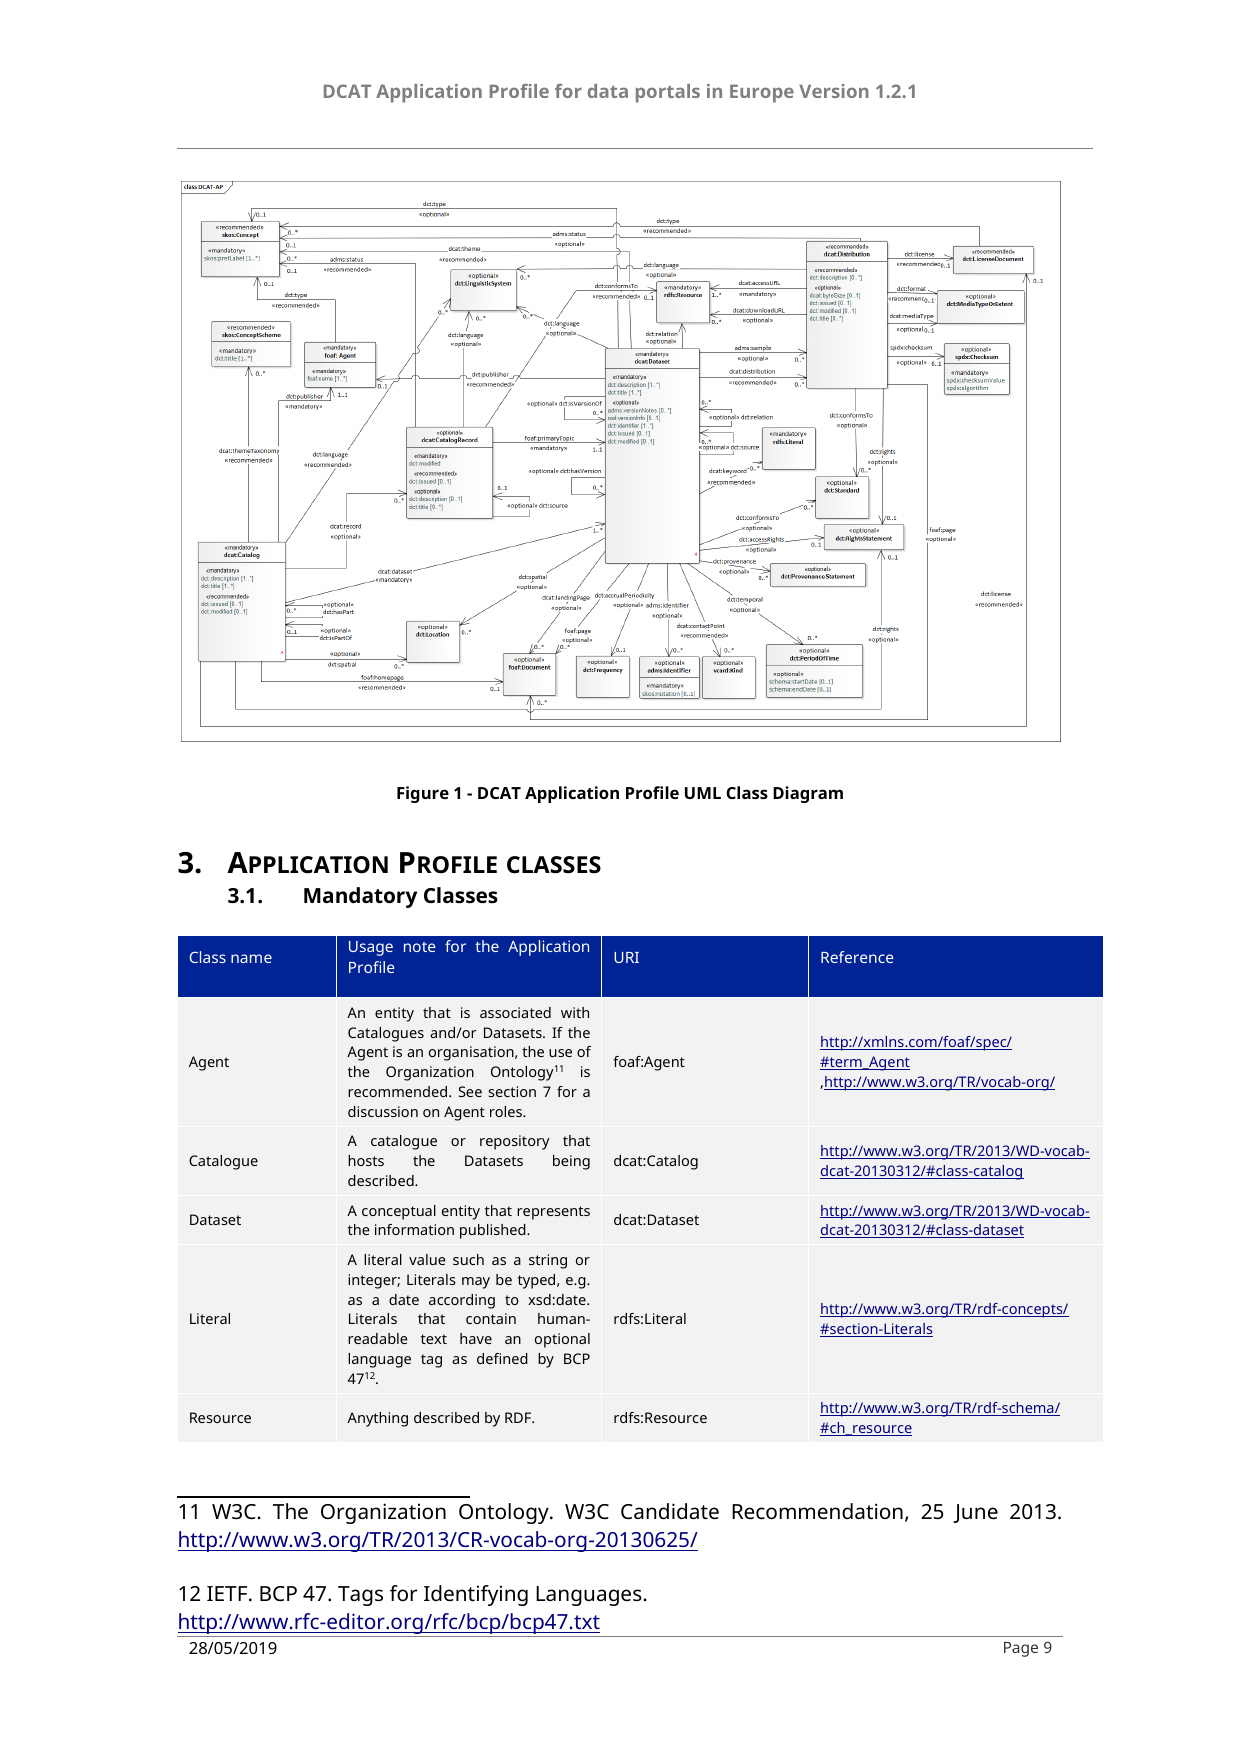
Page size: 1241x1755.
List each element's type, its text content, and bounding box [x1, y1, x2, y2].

table_cell http://www.w3.org/TR/rdf-schema/#ch_resource [809, 1394, 1103, 1442]
table_cell dcat:Catalog [602, 1127, 808, 1195]
table_cell A literal value such as a string or integer; Literals may be typed, e.g. as a date according to xsd:date. Literals that contain human-readable text have an optional language tag as defined by BCP 47. [337, 1245, 601, 1393]
table_cell A conceptual entity that represents the information published. [337, 1196, 601, 1244]
table_cell An entity that is associated with Catalogues and/or Datasets. If the Agent is an organisation, the use of the Organization Ontology is recommended. See section 7 for a discussion on Agent roles. [337, 998, 601, 1126]
table_cell http://xmlns.com/foaf/spec/#term_Agent ,http://www.w3.org/TR/vocab-org/ [809, 998, 1103, 1126]
table_cell http://www.w3.org/TR/2013/WD-vocab-dcat-20130312/#class-catalog [809, 1127, 1103, 1195]
table_cell rdfs:Resource [602, 1394, 808, 1442]
table_cell rdfs:Literal [602, 1245, 808, 1393]
table_cell Resource [178, 1394, 336, 1442]
table_header Reference [809, 936, 1103, 997]
table_cell Anything described by RDF. [337, 1394, 601, 1442]
table_header Usage note for the Application Profile [337, 936, 601, 997]
table_cell Dataset [178, 1196, 336, 1244]
text Figure 1 - DCAT Application Profile UML Class Diagram [177, 782, 1063, 804]
subtitle Mandatory Classes [227, 882, 1063, 910]
table_cell Literal [178, 1245, 336, 1393]
table_cell http://www.w3.org/TR/rdf-concepts/#section-Literals [809, 1245, 1103, 1393]
table_cell A catalogue or repository that hosts the Datasets being described. [337, 1127, 601, 1195]
table_cell Agent [178, 998, 336, 1126]
table_cell foaf:Agent [602, 998, 808, 1126]
table_header URI [602, 936, 808, 997]
table_header Class name [178, 936, 336, 997]
subtitle Application Profile classes [177, 842, 1063, 882]
table_cell http://www.w3.org/TR/2013/WD-vocab-dcat-20130312/#class-dataset [809, 1196, 1103, 1244]
table_cell dcat:Dataset [602, 1196, 808, 1244]
table_cell Catalogue [178, 1127, 336, 1195]
